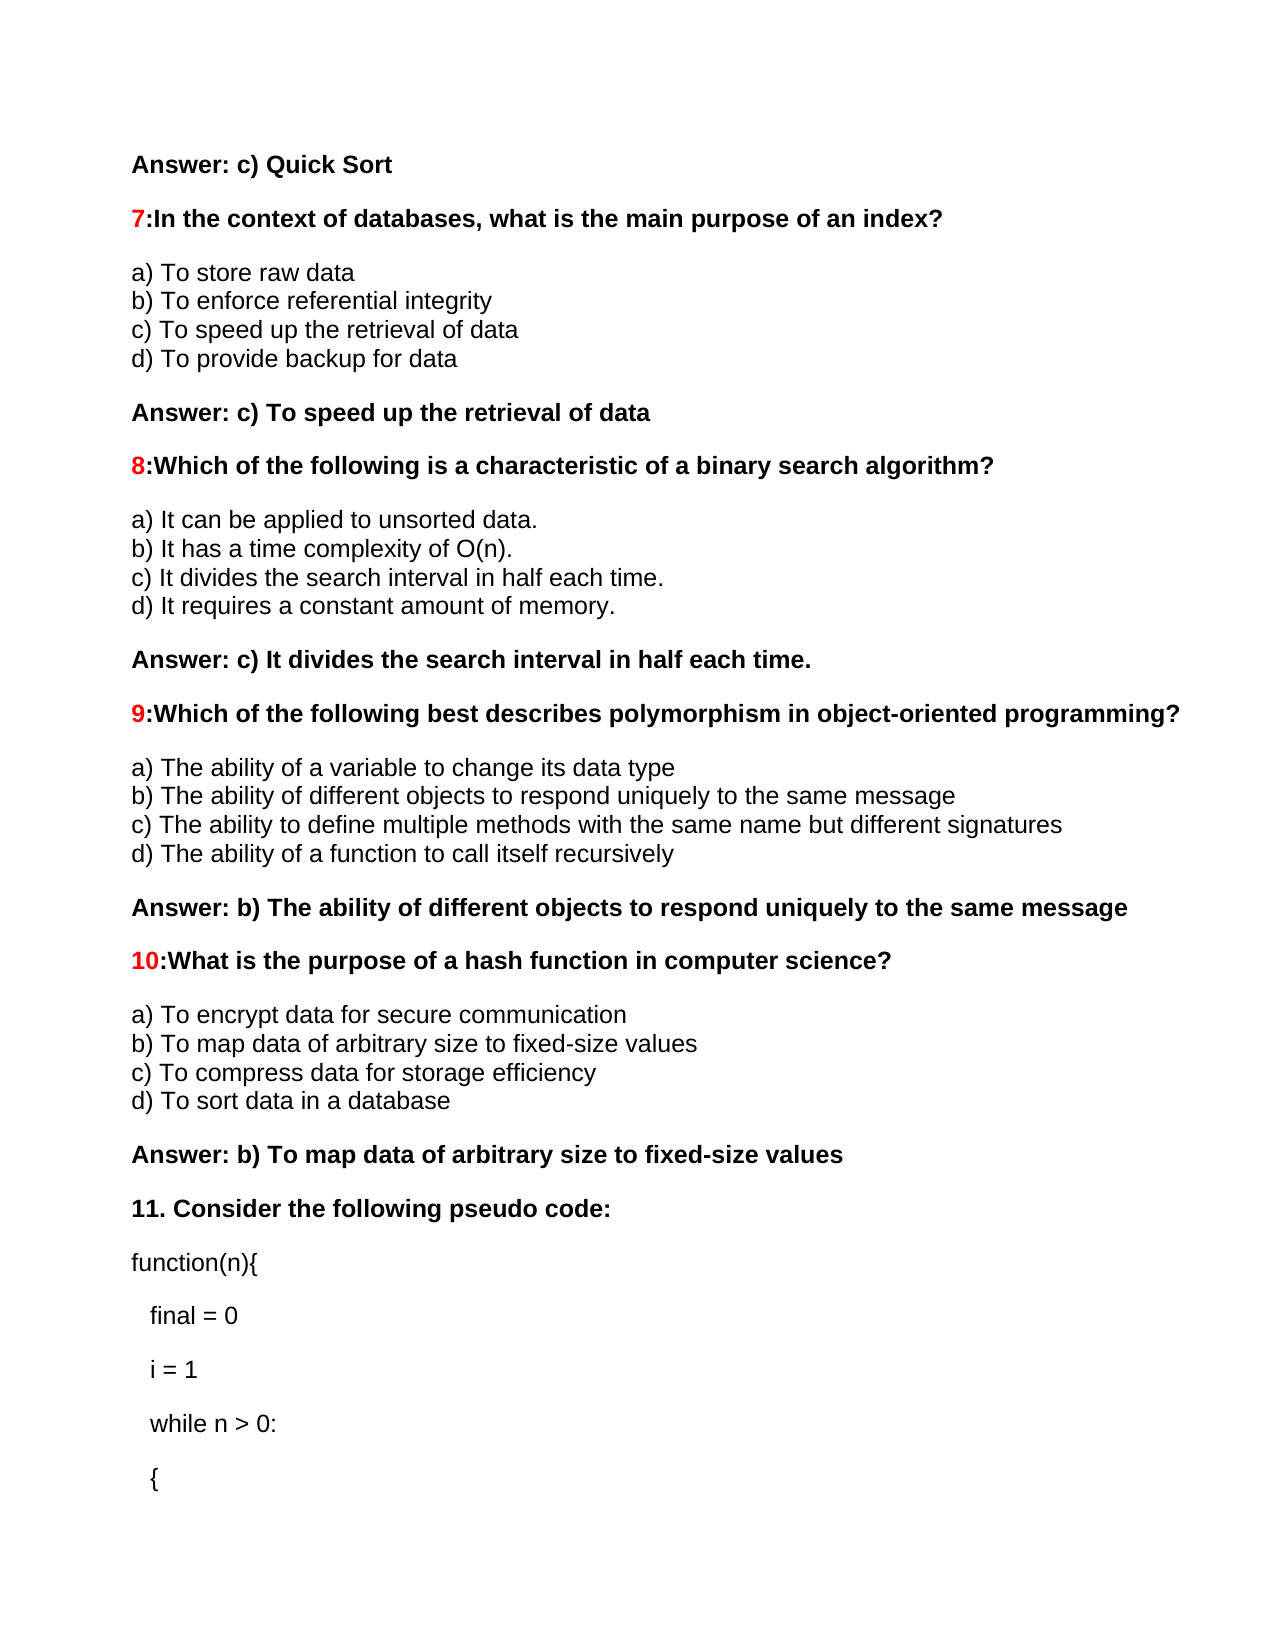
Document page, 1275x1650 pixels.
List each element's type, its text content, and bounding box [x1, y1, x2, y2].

text Answer: b) To map data of arbitrary size to fixed-size values [131, 1140, 1200, 1169]
text Answer: c) It divides the search interval in half each time. [131, 645, 1200, 674]
text final = 0 [131, 1301, 1200, 1330]
text Answer: c) Quick Sort [131, 150, 1200, 179]
text Answer: b) The ability of different objects to respond uniquely to the same message [131, 892, 1200, 921]
text Answer: c) To speed up the retrieval of data [131, 397, 1200, 426]
text 7:In the context of databases, what is the main purpose of an index? [131, 204, 1200, 232]
text a) The ability of a variable to change its data type b) The ability of different objects to respond uniquely to the same message c) The ability to define multiple methods with the same name but different signatures d) The ability of a function to call itself recursively [131, 752, 1200, 867]
text while n > 0: [131, 1409, 1200, 1437]
text 11. Consider the following pseudo code: [131, 1194, 1200, 1222]
text function(n){ [131, 1247, 1200, 1276]
text 10:What is the purpose of a hash function in computer science? [131, 946, 1200, 975]
text a) To store raw data b) To enforce referential integrity c) To speed up the retrieval of data d) To provide backup for data [131, 257, 1200, 372]
text 8:Which of the following is a characteristic of a binary search algorithm? [131, 451, 1200, 480]
text a) It can be applied to unsorted data. b) It has a time complexity of O(n). c) It divides the search interval in half each time. d) It requires a constant amount of memory. [131, 505, 1200, 620]
text a) To encrypt data for secure communication b) To map data of arbitrary size to fixed-size values c) To compress data for storage efficiency d) To sort data in a database [131, 1000, 1200, 1115]
text { [131, 1462, 1200, 1491]
text i = 1 [131, 1355, 1200, 1384]
text 9:Which of the following best describes polymorphism in object-oriented programming? [131, 699, 1200, 727]
